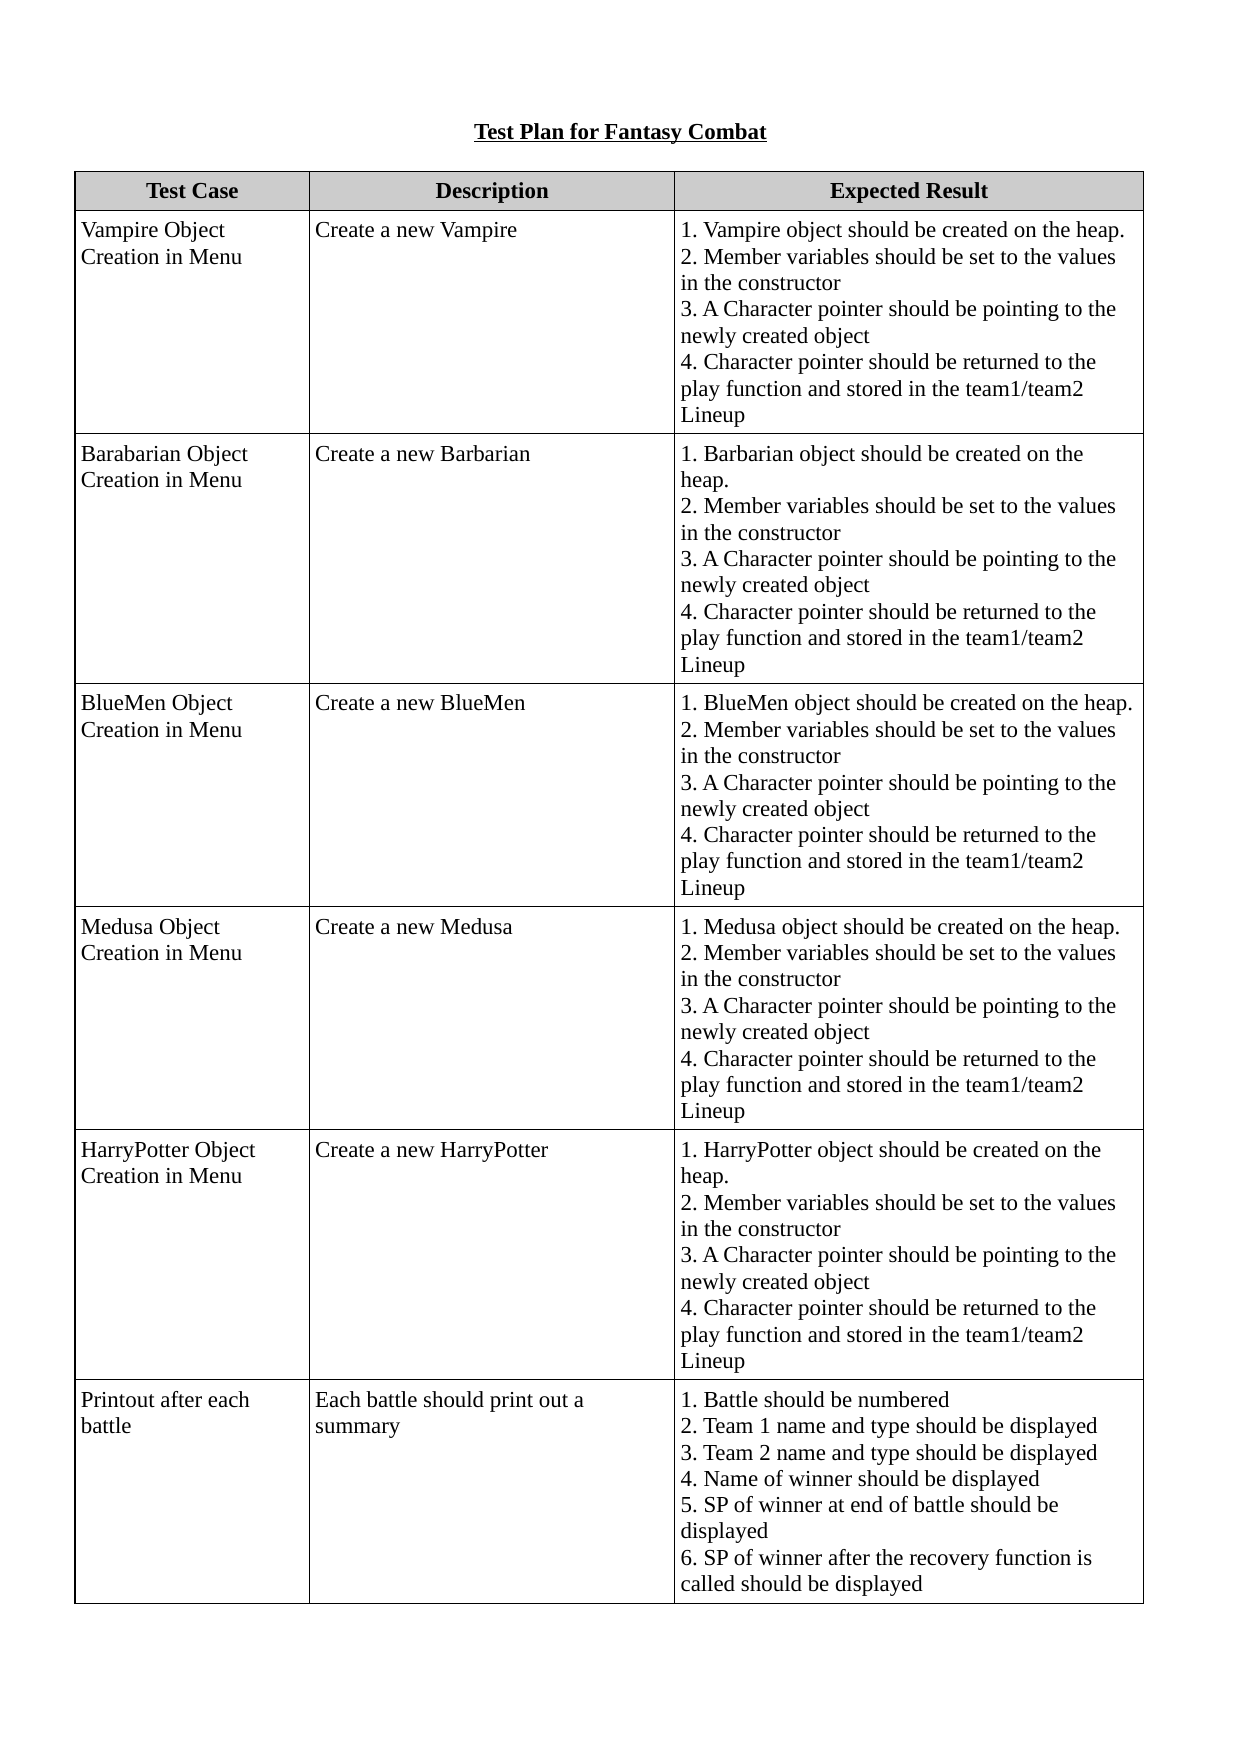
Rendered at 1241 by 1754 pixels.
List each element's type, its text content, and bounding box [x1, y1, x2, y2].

table_cell Create a new Barbarian [310, 434, 674, 683]
table_cell 1. Medusa object should be created on the heap. 2. Member variables should be set to the values in the constructor 3. A Character pointer should be pointing to the newly created object 4. Character pointer should be returned to the play function and stored in the team1/team2 Lineup [675, 907, 1143, 1129]
table_cell 1. Battle should be numbered 2. Team 1 name and type should be displayed 3. Team 2 name and type should be displayed 4. Name of winner should be displayed 5. SP of winner at end of battle should be displayed 6. SP of winner after the recovery function is called should be displayed [675, 1380, 1143, 1602]
table_cell Vampire Object Creation in Menu [76, 211, 309, 433]
table_header Description [310, 172, 674, 210]
table_cell BlueMen Object Creation in Menu [76, 684, 309, 906]
table_cell 1. Vampire object should be created on the heap. 2. Member variables should be set to the values in the constructor 3. A Character pointer should be pointing to the newly created object 4. Character pointer should be returned to the play function and stored in the team1/team2 Lineup [675, 211, 1143, 433]
table_cell Create a new Vampire [310, 211, 674, 433]
table_cell 1. BlueMen object should be created on the heap. 2. Member variables should be set to the values in the constructor 3. A Character pointer should be pointing to the newly created object 4. Character pointer should be returned to the play function and stored in the team1/team2 Lineup [675, 684, 1143, 906]
table_header Test Case [76, 172, 309, 210]
table_cell Barabarian Object Creation in Menu [76, 434, 309, 683]
table_cell Medusa Object Creation in Menu [76, 907, 309, 1129]
table_cell Create a new BlueMen [310, 684, 674, 906]
table_cell Printout after each battle [76, 1380, 309, 1602]
table_cell Create a new Medusa [310, 907, 674, 1129]
table_header Expected Result [675, 172, 1143, 210]
table_cell Each battle should print out a summary [310, 1380, 674, 1602]
table_cell 1. Barbarian object should be created on the heap. 2. Member variables should be set to the values in the constructor 3. A Character pointer should be pointing to the newly created object 4. Character pointer should be returned to the play function and stored in the team1/team2 Lineup [675, 434, 1143, 683]
text Test Plan for Fantasy Combat [75, 118, 1166, 144]
table_cell 1. HarryPotter object should be created on the heap. 2. Member variables should be set to the values in the constructor 3. A Character pointer should be pointing to the newly created object 4. Character pointer should be returned to the play function and stored in the team1/team2 Lineup [675, 1130, 1143, 1379]
table_cell HarryPotter Object Creation in Menu [76, 1130, 309, 1379]
table_cell Create a new HarryPotter [310, 1130, 674, 1379]
